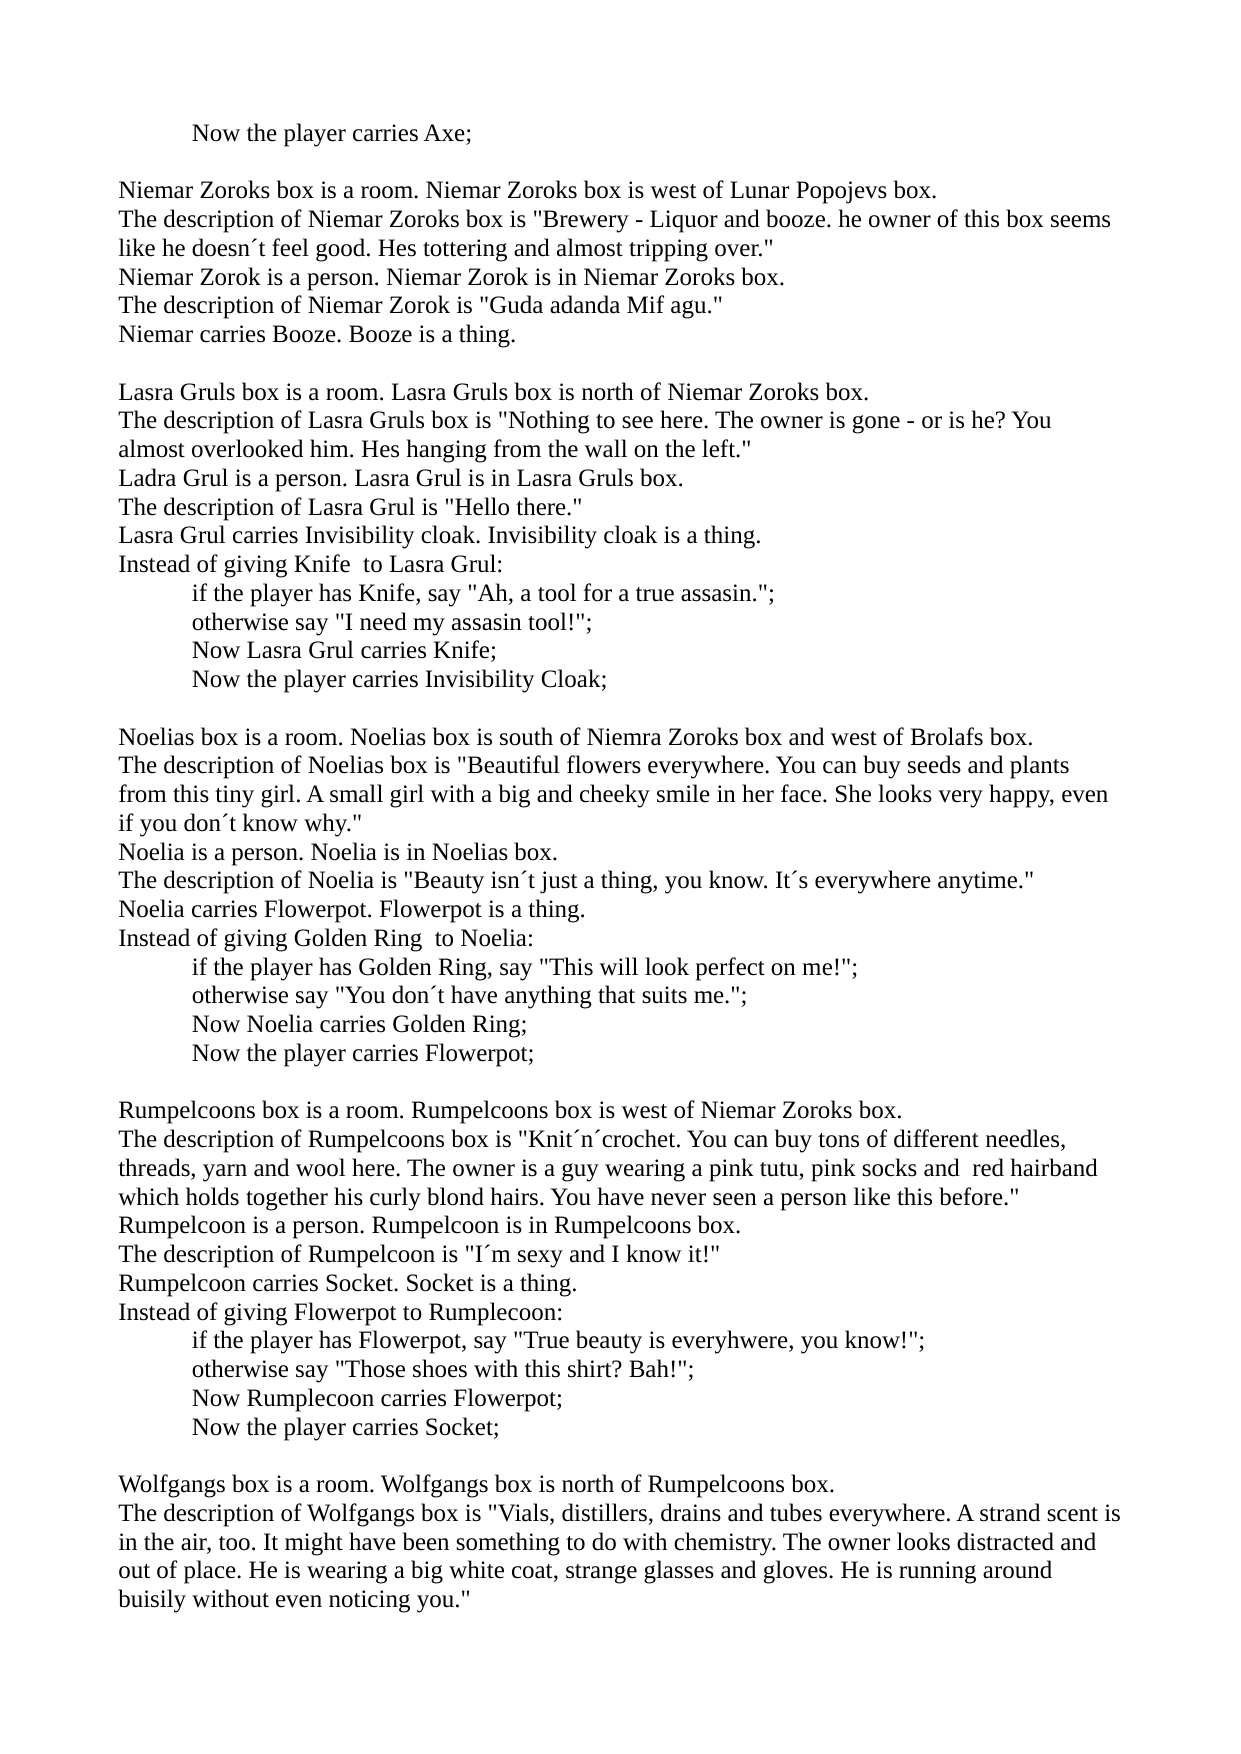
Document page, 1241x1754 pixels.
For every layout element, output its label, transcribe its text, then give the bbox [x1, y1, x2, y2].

text Noelias box is a room. Noelias box is south of Niemra Zoroks box and west of Brolafs box. [118, 722, 1122, 751]
text Niemar Zoroks box is a room. Niemar Zoroks box is west of Lunar Popojevs box. [118, 176, 1122, 204]
text Instead of giving Golden Ring to Noelia: [118, 923, 1122, 952]
text Now Lasra Grul carries Knife; [118, 636, 1122, 664]
text Instead of giving Flowerpot to Rumplecoon: [118, 1297, 1122, 1326]
text Niemar carries Booze. Booze is a thing. [118, 319, 1122, 348]
text if the player has Golden Ring, say "This will look perfect on me!"; [118, 952, 1122, 981]
text Now the player carries Axe; [118, 118, 1122, 147]
text The description of Noelia is "Beauty isn´t just a thing, you know. It´s everywhere anytime." [118, 866, 1122, 894]
text Ladra Grul is a person. Lasra Grul is in Lasra Gruls box. [118, 463, 1122, 492]
text Noelia is a person. Noelia is in Noelias box. [118, 837, 1122, 866]
text Now the player carries Socket; [118, 1412, 1122, 1441]
text if the player has Flowerpot, say "True beauty is everyhwere, you know!"; [118, 1326, 1122, 1354]
text The description of Noelias box is "Beautiful flowers everywhere. You can buy seeds and plants from this tiny girl. A small girl with a big and cheeky smile in her face. She looks very happy, even if you don´t know why." [118, 751, 1122, 837]
text The description of Lasra Gruls box is "Nothing to see here. The owner is gone - or is he? You almost overlooked him. Hes hanging from the wall on the left." [118, 406, 1122, 463]
text Rumpelcoon carries Socket. Socket is a thing. [118, 1268, 1122, 1297]
text otherwise say "You don´t have anything that suits me."; [118, 981, 1122, 1009]
text Niemar Zorok is a person. Niemar Zorok is in Niemar Zoroks box. [118, 262, 1122, 291]
text Lasra Gruls box is a room. Lasra Gruls box is north of Niemar Zoroks box. [118, 377, 1122, 406]
text Rumpelcoons box is a room. Rumpelcoons box is west of Niemar Zoroks box. [118, 1096, 1122, 1124]
text The description of Rumpelcoon is "I´m sexy and I know it!" [118, 1239, 1122, 1268]
text Now Noelia carries Golden Ring; [118, 1009, 1122, 1038]
text otherwise say "I need my assasin tool!"; [118, 607, 1122, 636]
text The description of Lasra Grul is "Hello there." [118, 492, 1122, 521]
text if the player has Knife, say "Ah, a tool for a true assasin."; [118, 578, 1122, 607]
text Lasra Grul carries Invisibility cloak. Invisibility cloak is a thing. [118, 521, 1122, 549]
text Wolfgangs box is a room. Wolfgangs box is north of Rumpelcoons box. [118, 1469, 1122, 1498]
text Now Rumplecoon carries Flowerpot; [118, 1383, 1122, 1412]
text otherwise say "Those shoes with this shirt? Bah!"; [118, 1354, 1122, 1383]
text The description of Rumpelcoons box is "Knit´n´crochet. You can buy tons of different needles, threads, yarn and wool here. The owner is a guy wearing a pink tutu, pink socks and red hairband which holds together his curly blond hairs. You have never seen a person like this before." [118, 1124, 1122, 1211]
text Rumpelcoon is a person. Rumpelcoon is in Rumpelcoons box. [118, 1211, 1122, 1239]
text Noelia carries Flowerpot. Flowerpot is a thing. [118, 894, 1122, 923]
text The description of Wolfgangs box is "Vials, distillers, drains and tubes everywhere. A strand scent is in the air, too. It might have been something to do with chemistry. The owner looks distracted and out of place. He is wearing a big white coat, strange glasses and gloves. He is running around buisily without even noticing you." [118, 1498, 1122, 1613]
text The description of Niemar Zorok is "Guda adanda Mif agu." [118, 291, 1122, 319]
text Now the player carries Flowerpot; [118, 1038, 1122, 1067]
text The description of Niemar Zoroks box is "Brewery - Liquor and booze. he owner of this box seems like he doesn´t feel good. Hes tottering and almost tripping over." [118, 204, 1122, 262]
text Now the player carries Invisibility Cloak; [118, 664, 1122, 693]
text Instead of giving Knife to Lasra Grul: [118, 549, 1122, 578]
